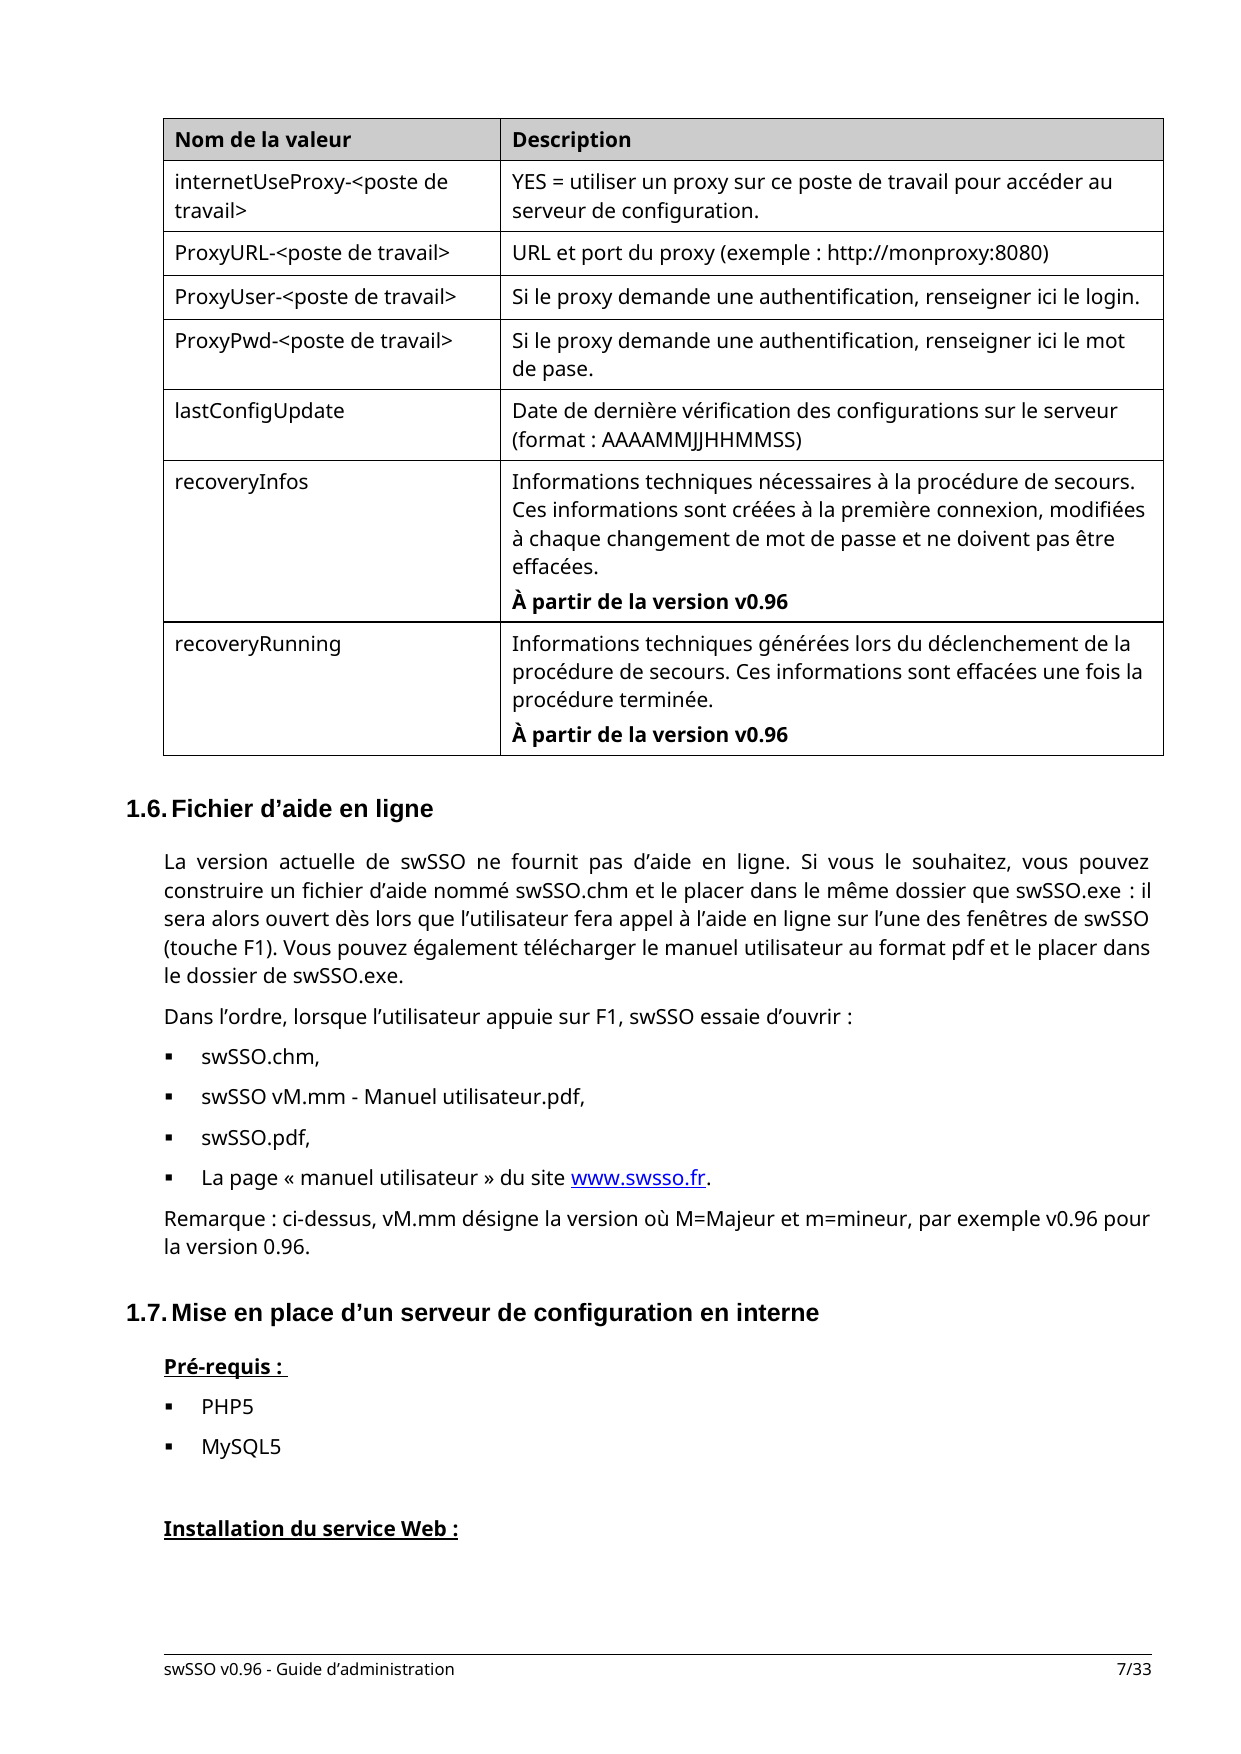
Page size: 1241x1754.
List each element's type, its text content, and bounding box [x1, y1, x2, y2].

list PHP5 [164, 1392, 1152, 1421]
text Pré-requis : [164, 1352, 1152, 1380]
text Dans l’ordre, lorsque l’utilisateur appuie sur F1, swSSO essaie d’ouvrir : [164, 1002, 1152, 1030]
text Installation du service Web : [164, 1514, 1152, 1543]
table_cell Date de dernière vérification des configurations sur le serveur (format : AAAAMMJJHHMMSS) [501, 390, 1163, 459]
table_cell recoveryInfos [164, 461, 500, 621]
subtitle Mise en place d’un serveur de configuration en interne [126, 1298, 1152, 1327]
table_cell URL et port du proxy (exemple : http://monproxy:8080) [501, 232, 1163, 274]
table_cell Si le proxy demande une authentification, renseigner ici le login. [501, 276, 1163, 319]
text La version actuelle de swSSO ne fournit pas d’aide en ligne. Si vous le souhaitez, vous pouvez construire un fichier d’aide nommé swSSO.chm et le placer dans le même dossier que swSSO.exe : il sera alors ouvert dès lors que l’utilisateur fera appel à l’aide en ligne sur l’une des fenêtres de swSSO (touche F1). Vous pouvez également télécharger le manuel utilisateur au format pdf et le placer dans le dossier de swSSO.exe. [164, 847, 1152, 989]
table_cell ProxyURL-<poste de travail> [164, 232, 500, 274]
table_cell recoveryRunning [164, 623, 500, 755]
table_cell Si le proxy demande une authentification, renseigner ici le mot de pase. [501, 320, 1163, 389]
table_header Description [501, 119, 1163, 160]
list MySQL5 [164, 1432, 1152, 1461]
list La page « manuel utilisateur » du site www.swsso.fr. [164, 1163, 1152, 1191]
list swSSO.chm, [164, 1042, 1152, 1071]
table_cell ProxyPwd-<poste de travail> [164, 320, 500, 389]
subtitle Fichier d’aide en ligne [126, 793, 1152, 822]
table_header Nom de la valeur [164, 119, 500, 160]
list swSSO vM.mm - Manuel utilisateur.pdf, [164, 1082, 1152, 1111]
list swSSO.pdf, [164, 1123, 1152, 1151]
text Remarque : ci-dessus, vM.mm désigne la version où M=Majeur et m=mineur, par exemple v0.96 pour la version 0.96. [164, 1204, 1152, 1261]
table_cell Informations techniques nécessaires à la procédure de secours. Ces informations sont créées à la première connexion, modifiées à chaque changement de mot de passe et ne doivent pas être effacées. À partir de la version v0.96 [501, 461, 1163, 621]
table_cell Informations techniques générées lors du déclenchement de la procédure de secours. Ces informations sont effacées une fois la procédure terminée. À partir de la version v0.96 [501, 623, 1163, 755]
table_cell ProxyUser-<poste de travail> [164, 276, 500, 319]
table_cell lastConfigUpdate [164, 390, 500, 459]
table_cell YES = utiliser un proxy sur ce poste de travail pour accéder au serveur de configuration. [501, 161, 1163, 231]
table_cell internetUseProxy-<poste de travail> [164, 161, 500, 231]
